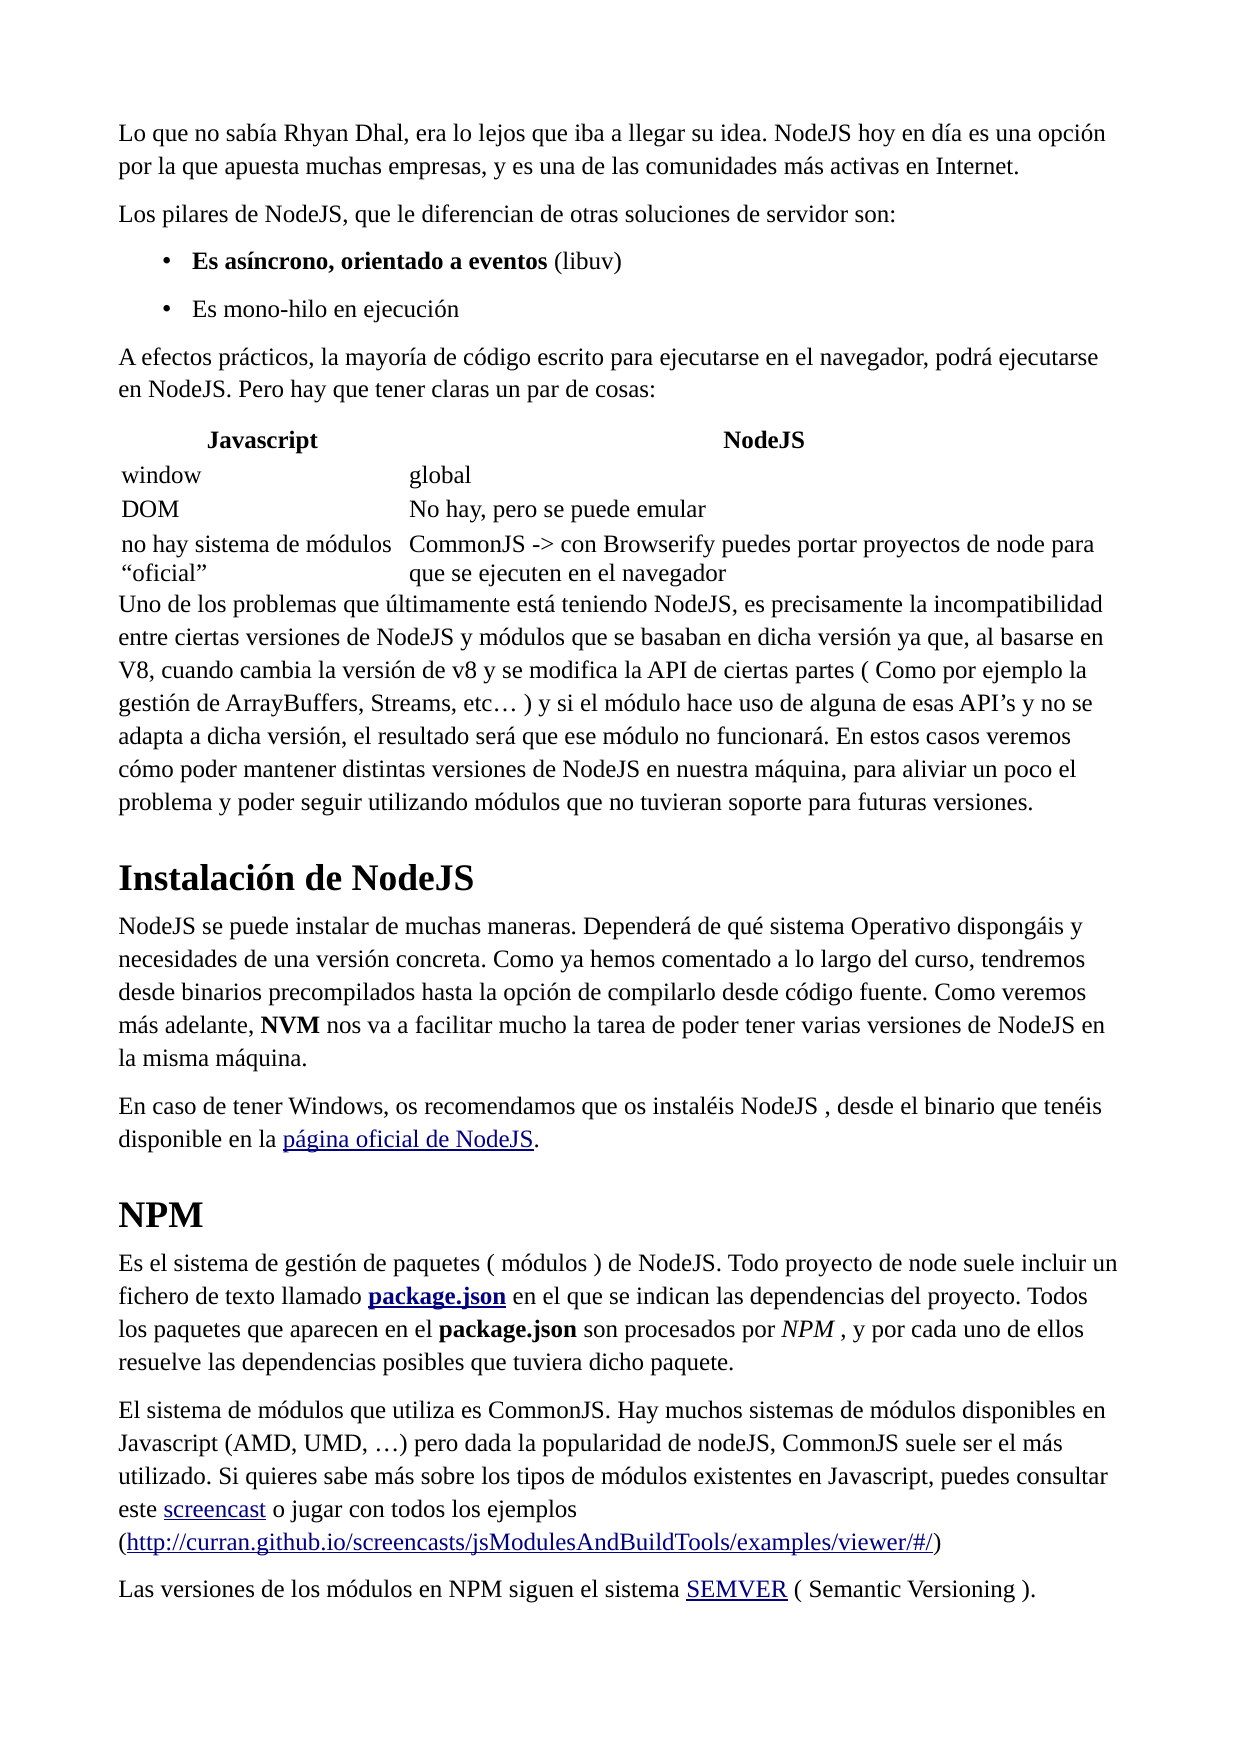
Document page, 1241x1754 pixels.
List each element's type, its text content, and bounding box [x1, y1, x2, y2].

table_cell DOM [118, 491, 406, 526]
text Los pilares de NodeJS, que le diferencian de otras soluciones de servidor son: [118, 199, 1122, 227]
table_cell no hay sistema de módulos “oficial” [118, 526, 406, 589]
text El sistema de módulos que utiliza es CommonJS. Hay muchos sistemas de módulos disponibles en Javascript (AMD, UMD, …) pero dada la popularidad de nodeJS, CommonJS suele ser el más utilizado. Si quieres sabe más sobre los tipos de módulos existentes en Javascript, puedes consultar este screencast o jugar con todos los ejemplos (http://curran.github.io/screencasts/jsModulesAndBuildTools/examples/viewer/#/) [118, 1395, 1122, 1556]
table_header NodeJS [406, 422, 1122, 457]
text Lo que no sabía Rhyan Dhal, era lo lejos que iba a llegar su idea. NodeJS hoy en día es una opción por la que apuesta muchas empresas, y es una de las comunidades más activas en Internet. [118, 118, 1122, 180]
text Es el sistema de gestión de paquetes ( módulos ) de NodeJS. Todo proyecto de node suele incluir un fichero de texto llamado package.json en el que se indican las dependencias del proyecto. Todos los paquetes que aparecen en el package.json son procesados por NPM , y por cada uno de ellos resuelve las dependencias posibles que tuviera dicho paquete. [118, 1248, 1122, 1376]
table_cell window [118, 457, 406, 491]
text En caso de tener Windows, os recomendamos que os instaléis NodeJS , desde el binario que tenéis disponible en la página oficial de NodeJS. [118, 1091, 1122, 1153]
text Las versiones de los módulos en NPM siguen el sistema SEMVER ( Semantic Versioning ). [118, 1574, 1122, 1603]
text Uno de los problemas que últimamente está teniendo NodeJS, es precisamente la incompatibilidad entre ciertas versiones de NodeJS y módulos que se basaban en dicha versión ya que, al basarse en V8, cuando cambia la versión de v8 y se modifica la API de ciertas partes ( Como por ejemplo la gestión de ArrayBuffers, Streams, etc… ) y si el módulo hace uso de alguna de esas API’s y no se adapta a dicha versión, el resultado será que ese módulo no funcionará. En estos casos veremos cómo poder mantener distintas versiones de NodeJS en nuestra máquina, para aliviar un poco el problema y poder seguir utilizando módulos que no tuvieran soporte para futuras versiones. [118, 589, 1122, 816]
list Es asíncrono, orientado a eventos (libuv) [162, 246, 1122, 275]
subtitle NPM [118, 1193, 1122, 1236]
table_cell global [406, 457, 1122, 491]
text A efectos prácticos, la mayoría de código escrito para ejecutarse en el navegador, podrá ejecutarse en NodeJS. Pero hay que tener claras un par de cosas: [118, 342, 1122, 403]
table_cell No hay, pero se puede emular [406, 491, 1122, 526]
table_header Javascript [118, 422, 406, 457]
table_cell CommonJS -> con Browserify puedes portar proyectos de node para que se ejecuten en el navegador [406, 526, 1122, 589]
list Es mono-hilo en ejecución [162, 294, 1122, 323]
subtitle Instalación de NodeJS [118, 856, 1122, 899]
text NodeJS se puede instalar de muchas maneras. Dependerá de qué sistema Operativo dispongáis y necesidades de una versión concreta. Como ya hemos comentado a lo largo del curso, tendremos desde binarios precompilados hasta la opción de compilarlo desde código fuente. Como veremos más adelante, NVM nos va a facilitar mucho la tarea de poder tener varias versiones de NodeJS en la misma máquina. [118, 911, 1122, 1072]
